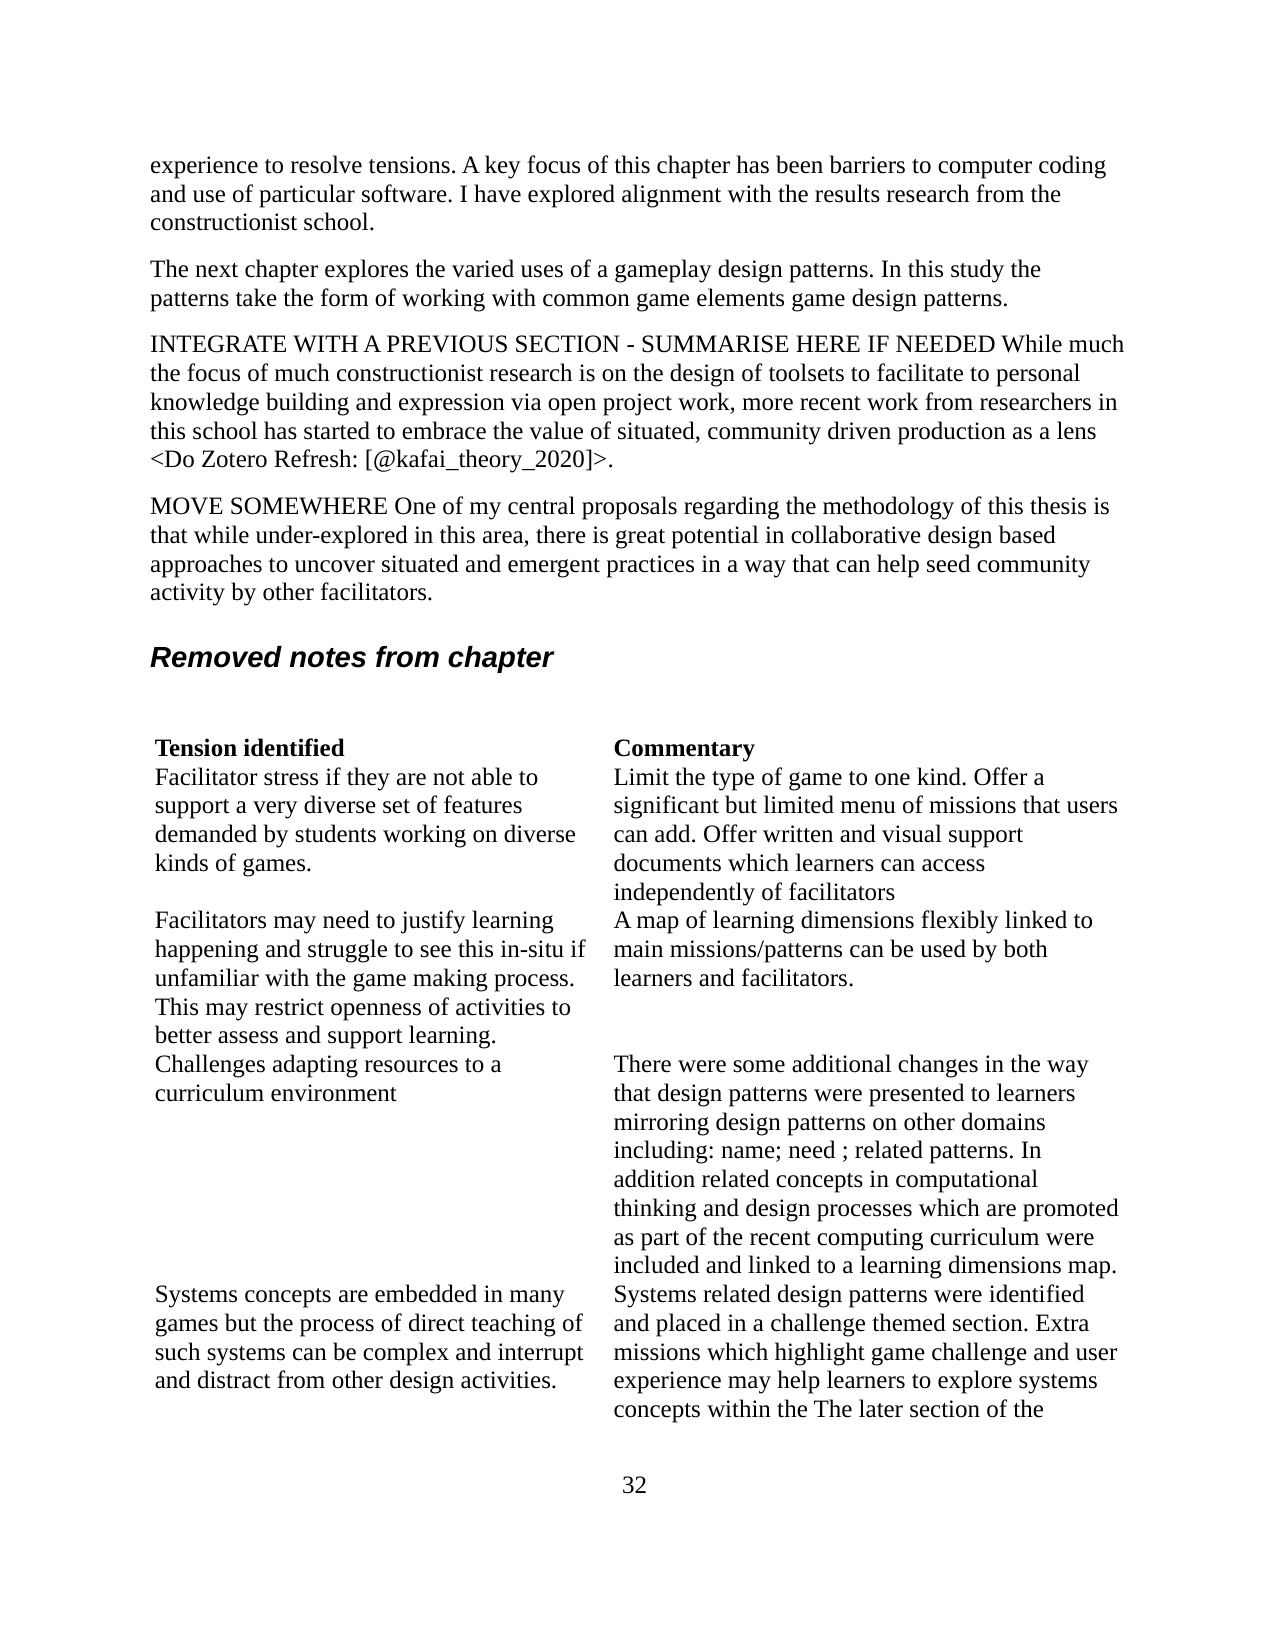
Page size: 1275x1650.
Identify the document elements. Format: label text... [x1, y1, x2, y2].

text The next chapter explores the varied uses of a gameplay design patterns. In this study the patterns take the form of working with common game elements game design patterns. [150, 254, 1125, 312]
text INTEGRATE WITH A PREVIOUS SECTION - SUMMARISE HERE IF NEEDED While much the focus of much constructionist research is on the design of toolsets to facilitate to personal knowledge building and expression via open project work, more recent work from researchers in this school has started to embrace the value of situated, community driven production as a lens <Do Zotero Refresh: [@kafai_theory_2020]>. [150, 329, 1125, 473]
table_cell Systems related design patterns were identified and placed in a challenge themed section. Extra missions which highlight game challenge and user experience may help learners to explore systems concepts within the The later section of the [609, 1279, 1125, 1423]
table_cell Facilitator stress if they are not able to support a very diverse set of features demanded by students working on diverse kinds of games. [150, 762, 609, 905]
table_cell Facilitators may need to justify learning happening and struggle to see this in-situ if unfamiliar with the game making process. This may restrict openness of activities to better assess and support learning. [150, 905, 609, 1049]
table_cell A map of learning dimensions flexibly linked to main missions/patterns can be used by both learners and facilitators. [609, 905, 1125, 1049]
subtitle Removed notes from chapter [150, 640, 1125, 674]
table_header Commentary [609, 733, 1125, 762]
table_cell Systems concepts are embedded in many games but the process of direct teaching of such systems can be complex and interrupt and distract from other design activities. [150, 1279, 609, 1423]
text experience to resolve tensions. A key focus of this chapter has been barriers to computer coding and use of particular software. I have explored alignment with the results research from the constructionist school. [150, 150, 1125, 236]
table_cell There were some additional changes in the way that design patterns were presented to learners mirroring design patterns on other domains including: name; need ; related patterns. In addition related concepts in computational thinking and design processes which are promoted as part of the recent computing curriculum were included and linked to a learning dimensions map. [609, 1049, 1125, 1279]
table_cell Limit the type of game to one kind. Offer a significant but limited menu of missions that users can add. Offer written and visual support documents which learners can access independently of facilitators [609, 762, 1125, 905]
table_header Tension identified [150, 733, 609, 762]
text MOVE SOMEWHERE One of my central proposals regarding the methodology of this thesis is that while under-explored in this area, there is great potential in collaborative design based approaches to uncover situated and emergent practices in a way that can help seed community activity by other facilitators. [150, 491, 1125, 606]
table_cell Challenges adapting resources to a curriculum environment [150, 1049, 609, 1279]
